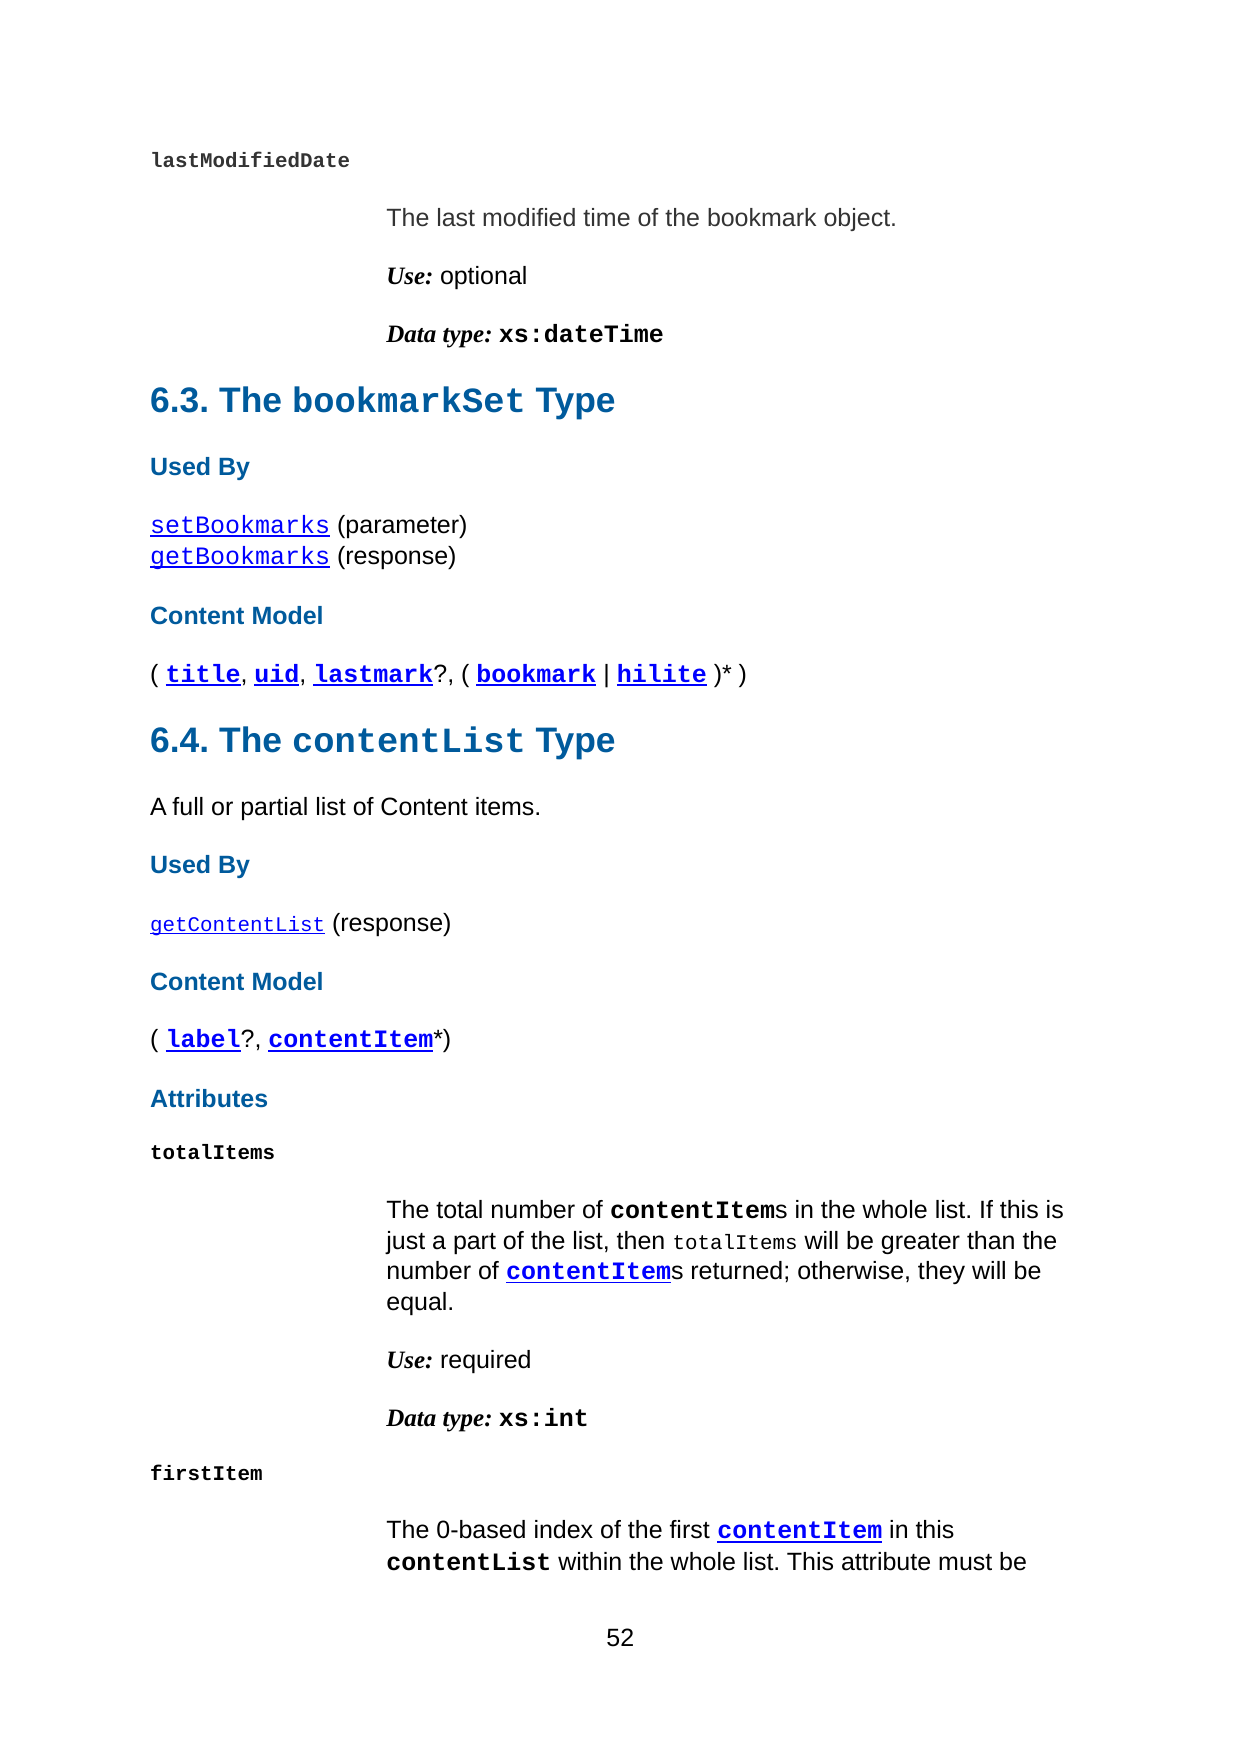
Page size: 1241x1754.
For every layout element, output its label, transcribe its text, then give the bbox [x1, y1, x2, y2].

text ( label?, contentItem*) [150, 1024, 1090, 1055]
text ( title, uid, lastmark?, ( bookmark | hilite )* ) [150, 659, 1090, 689]
text getContentList (response) [150, 908, 1090, 937]
text A full or partial list of Content items. [150, 792, 1090, 821]
subtitle Content Model [150, 966, 1090, 995]
subtitle Attributes [150, 1084, 1090, 1113]
text The 0-based index of the first contentItem in this contentList within the whole list. This attribute must be [386, 1516, 1090, 1577]
subtitle 6.3. The bookmarkSet Type [150, 379, 1090, 423]
text Data type: xs:dateTime [386, 319, 1090, 349]
subtitle Content Model [150, 601, 1090, 629]
subtitle Used By [150, 452, 1090, 481]
text Data type: xs:int [386, 1403, 1090, 1433]
subtitle 6.4. The contentList Type [150, 719, 1090, 763]
text setBookmarks (parameter) getBookmarks (response) [150, 510, 1090, 572]
text Use: optional [386, 261, 1090, 289]
text lastModifiedDate [150, 150, 1090, 174]
subtitle Used By [150, 850, 1090, 878]
text The last modified time of the bookmark object. [386, 203, 1090, 232]
text Use: required [386, 1345, 1090, 1373]
text totalItems [150, 1142, 1090, 1166]
text The total number of contentItems in the whole list. If this is just a part of the list, then totalItems will be greater than the number of contentItems returned; otherwise, they will be equal. [386, 1195, 1090, 1316]
text firstItem [150, 1463, 1090, 1486]
